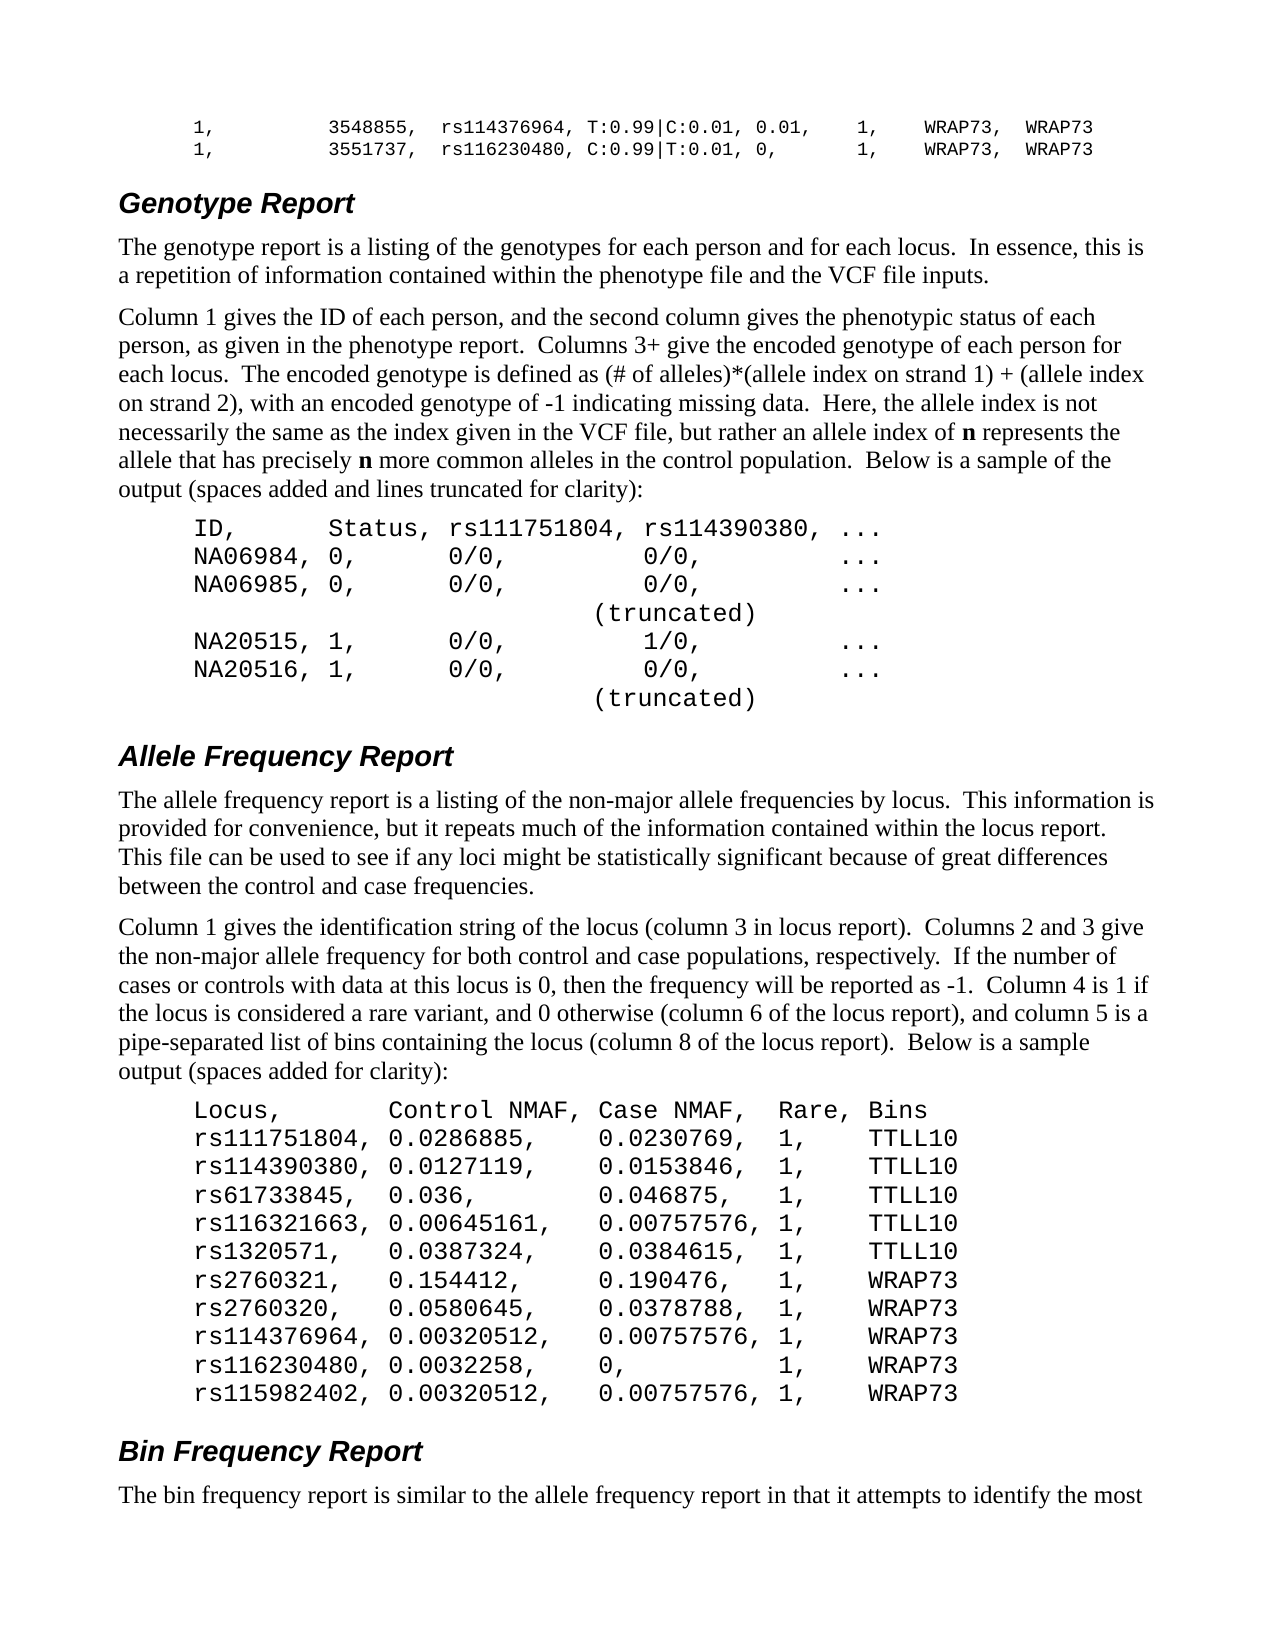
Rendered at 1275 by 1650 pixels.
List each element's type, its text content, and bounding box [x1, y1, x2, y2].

text rs1320571, 0.0387324, 0.0384615, 1, TTLL10 [193, 1239, 1157, 1267]
text ID, Status, rs111751804, rs114390380, ... [193, 515, 1157, 544]
text 1, 3548855, rs114376964, T:0.99|C:0.01, 0.01, 1, WRAP73, WRAP73 [193, 118, 1157, 139]
text NA20516, 1, 0/0, 0/0, ... [193, 657, 1157, 685]
text 1, 3551737, rs116230480, C:0.99|T:0.01, 0, 1, WRAP73, WRAP73 [193, 139, 1157, 161]
subtitle Bin Frequency Report [118, 1434, 1157, 1467]
text The bin frequency report is similar to the allele frequency report in that it attempts to identify the most [118, 1480, 1157, 1509]
subtitle Genotype Report [118, 186, 1157, 219]
text rs114390380, 0.0127119, 0.0153846, 1, TTLL10 [193, 1154, 1157, 1182]
text The allele frequency report is a listing of the non-major allele frequencies by locus. This information is provided for convenience, but it repeats much of the information contained within the locus report. This file can be used to see if any loci might be statistically significant because of great differences between the control and case frequencies. [118, 785, 1157, 900]
text NA06984, 0, 0/0, 0/0, ... [193, 544, 1157, 572]
subtitle Allele Frequency Report [118, 739, 1157, 772]
text rs111751804, 0.0286885, 0.0230769, 1, TTLL10 [193, 1126, 1157, 1154]
text rs2760320, 0.0580645, 0.0378788, 1, WRAP73 [193, 1296, 1157, 1324]
text (truncated) [193, 600, 1157, 629]
text rs114376964, 0.00320512, 0.00757576, 1, WRAP73 [193, 1324, 1157, 1352]
text NA20515, 1, 0/0, 1/0, ... [193, 629, 1157, 657]
text The genotype report is a listing of the genotypes for each person and for each locus. In essence, this is a repetition of information contained within the phenotype file and the VCF file inputs. [118, 232, 1157, 289]
text rs116230480, 0.0032258, 0, 1, WRAP73 [193, 1352, 1157, 1381]
text Locus, Control NMAF, Case NMAF, Rare, Bins [193, 1097, 1157, 1126]
text NA06985, 0, 0/0, 0/0, ... [193, 572, 1157, 600]
text (truncated) [193, 685, 1157, 714]
text rs115982402, 0.00320512, 0.00757576, 1, WRAP73 [193, 1381, 1157, 1409]
text Column 1 gives the ID of each person, and the second column gives the phenotypic status of each person, as given in the phenotype report. Columns 3+ give the encoded genotype of each person for each locus. The encoded genotype is defined as (# of alleles)*(allele index on strand 1) + (allele index on strand 2), with an encoded genotype of -1 indicating missing data. Here, the allele index is not necessarily the same as the index given in the VCF file, but rather an allele index of n represents the allele that has precisely n more common alleles in the control population. Below is a sample of the output (spaces added and lines truncated for clarity): [118, 302, 1157, 503]
text Column 1 gives the identification string of the locus (column 3 in locus report). Columns 2 and 3 give the non-major allele frequency for both control and case populations, respectively. If the number of cases or controls with data at this locus is 0, then the frequency will be reported as -1. Column 4 is 1 if the locus is considered a rare variant, and 0 otherwise (column 6 of the locus report), and column 5 is a pipe-separated list of bins containing the locus (column 8 of the locus report). Below is a sample output (spaces added for clarity): [118, 912, 1157, 1085]
text rs61733845, 0.036, 0.046875, 1, TTLL10 [193, 1182, 1157, 1211]
text rs2760321, 0.154412, 0.190476, 1, WRAP73 [193, 1267, 1157, 1296]
text rs116321663, 0.00645161, 0.00757576, 1, TTLL10 [193, 1211, 1157, 1239]
